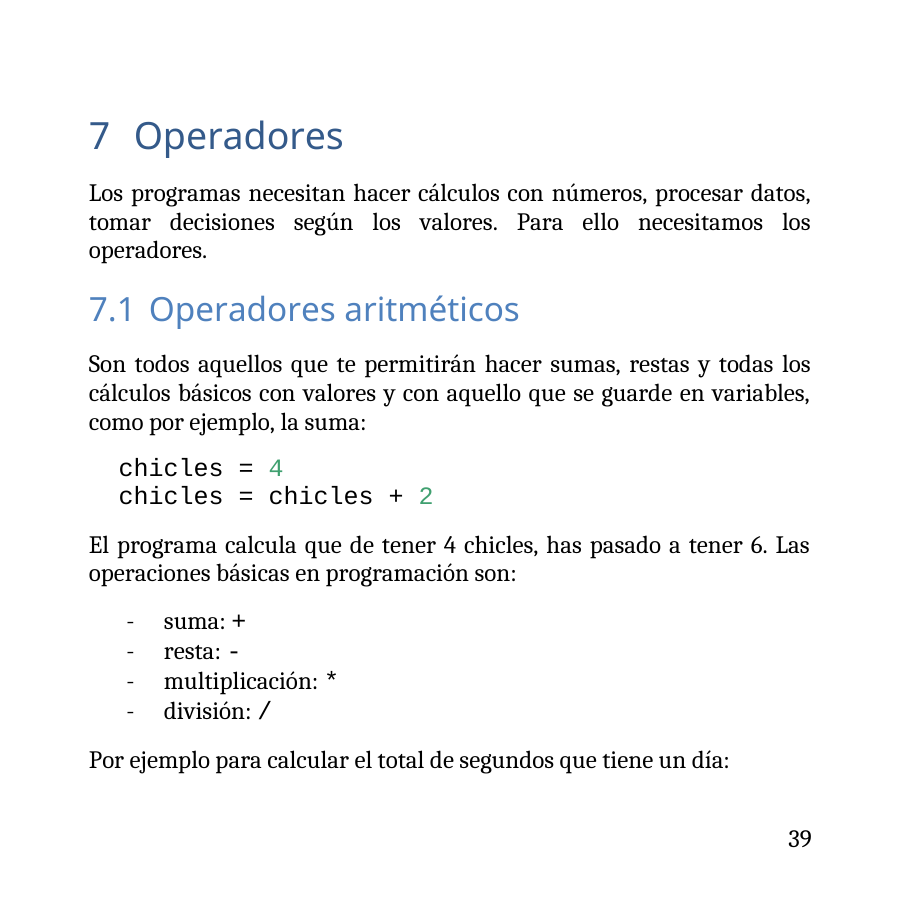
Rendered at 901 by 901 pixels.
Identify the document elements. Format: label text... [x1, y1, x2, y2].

text chicles = 4 chicles = chicles + 2 [118, 455, 811, 512]
text Son todos aquellos que te permitirán hacer sumas, restas y todas los cálculos básicos con valores y con aquello que se guarde en variables, como por ejemplo, la suma: [89, 350, 811, 436]
list división: / [126, 697, 811, 727]
list suma: + [126, 607, 811, 637]
subtitle Operadores aritméticos [89, 286, 811, 331]
subtitle Operadores [89, 109, 811, 160]
list multiplicación: * [126, 667, 811, 697]
text Los programas necesitan hacer cálculos con números, procesar datos, tomar decisiones según los valores. Para ello necesitamos los operadores. [89, 179, 811, 265]
list resta: - [126, 637, 811, 667]
text El programa calcula que de tener 4 chicles, has pasado a tener 6. Las operaciones básicas en programación son: [89, 531, 811, 588]
text Por ejemplo para calcular el total de segundos que tiene un día: [89, 746, 811, 774]
